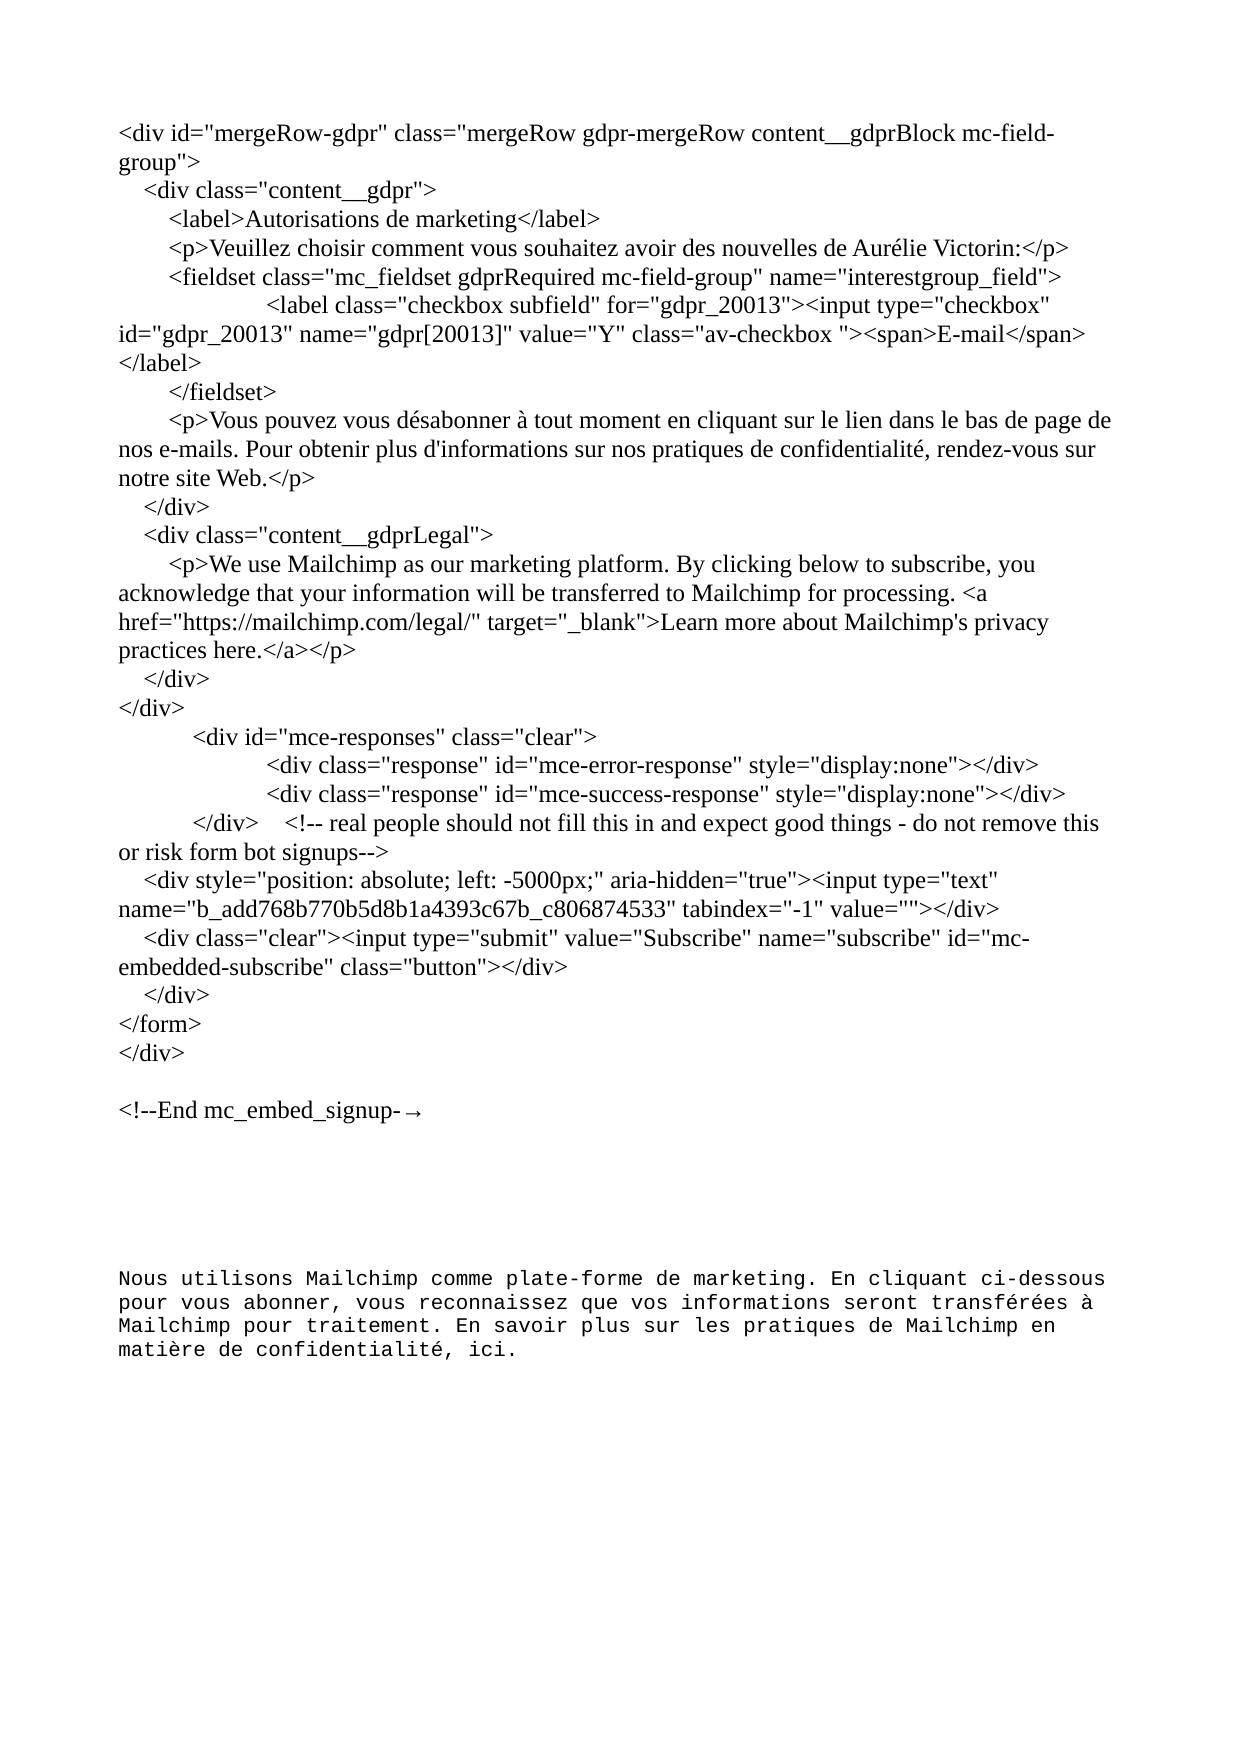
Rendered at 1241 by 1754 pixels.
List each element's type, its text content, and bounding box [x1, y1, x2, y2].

text </form> [118, 1009, 1122, 1038]
text <div class="response" id="mce-success-response" style="display:none"></div> [118, 779, 1122, 808]
text <label>Autorisations de marketing</label> [118, 204, 1122, 233]
text <!--End mc_embed_signup-→ [118, 1096, 1122, 1124]
text <div id="mce-responses" class="clear"> [118, 722, 1122, 751]
text <fieldset class="mc_fieldset gdprRequired mc-field-group" name="interestgroup_field"> [118, 262, 1122, 291]
text </fieldset> [118, 377, 1122, 406]
text </div> [118, 664, 1122, 693]
text <p>Vous pouvez vous désabonner à tout moment en cliquant sur le lien dans le bas de page de nos e-mails. Pour obtenir plus d'informations sur nos pratiques de confidentialité, rendez-vous sur notre site Web.</p> [118, 406, 1122, 492]
text </div> <!-- real people should not fill this in and expect good things - do not remove this or risk form bot signups--> [118, 808, 1122, 866]
text </div> [118, 492, 1122, 521]
text <div style="position: absolute; left: -5000px;" aria-hidden="true"><input type="text" name="b_add768b770b5d8b1a4393c67b_c806874533" tabindex="-1" value=""></div> [118, 866, 1122, 923]
text </div> [118, 981, 1122, 1009]
text </div> [118, 1038, 1122, 1067]
text <div class="clear"><input type="submit" value="Subscribe" name="subscribe" id="mc-embedded-subscribe" class="button"></div> [118, 923, 1122, 981]
text <div class="content__gdpr"> [118, 176, 1122, 204]
text </div> [118, 693, 1122, 722]
text <p>We use Mailchimp as our marketing platform. By clicking below to subscribe, you acknowledge that your information will be transferred to Mailchimp for processing. <a href="https://mailchimp.com/legal/" target="_blank">Learn more about Mailchimp's privacy practices here.</a></p> [118, 549, 1122, 664]
text <div class="content__gdprLegal"> [118, 521, 1122, 549]
text <p>Veuillez choisir comment vous souhaitez avoir des nouvelles de Aurélie Victorin:</p> [118, 233, 1122, 262]
text <div id="mergeRow-gdpr" class="mergeRow gdpr-mergeRow content__gdprBlock mc-field-group"> [118, 118, 1122, 176]
text <label class="checkbox subfield" for="gdpr_20013"><input type="checkbox" id="gdpr_20013" name="gdpr[20013]" value="Y" class="av-checkbox "><span>E-mail</span> </label> [118, 291, 1122, 377]
text <div class="response" id="mce-error-response" style="display:none"></div> [118, 751, 1122, 779]
text Nous utilisons Mailchimp comme plate-forme de marketing. En cliquant ci-dessous pour vous abonner, vous reconnaissez que vos informations seront transférées à Mailchimp pour traitement. En savoir plus sur les pratiques de Mailchimp en matière de confidentialité, ici. [118, 1268, 1122, 1363]
